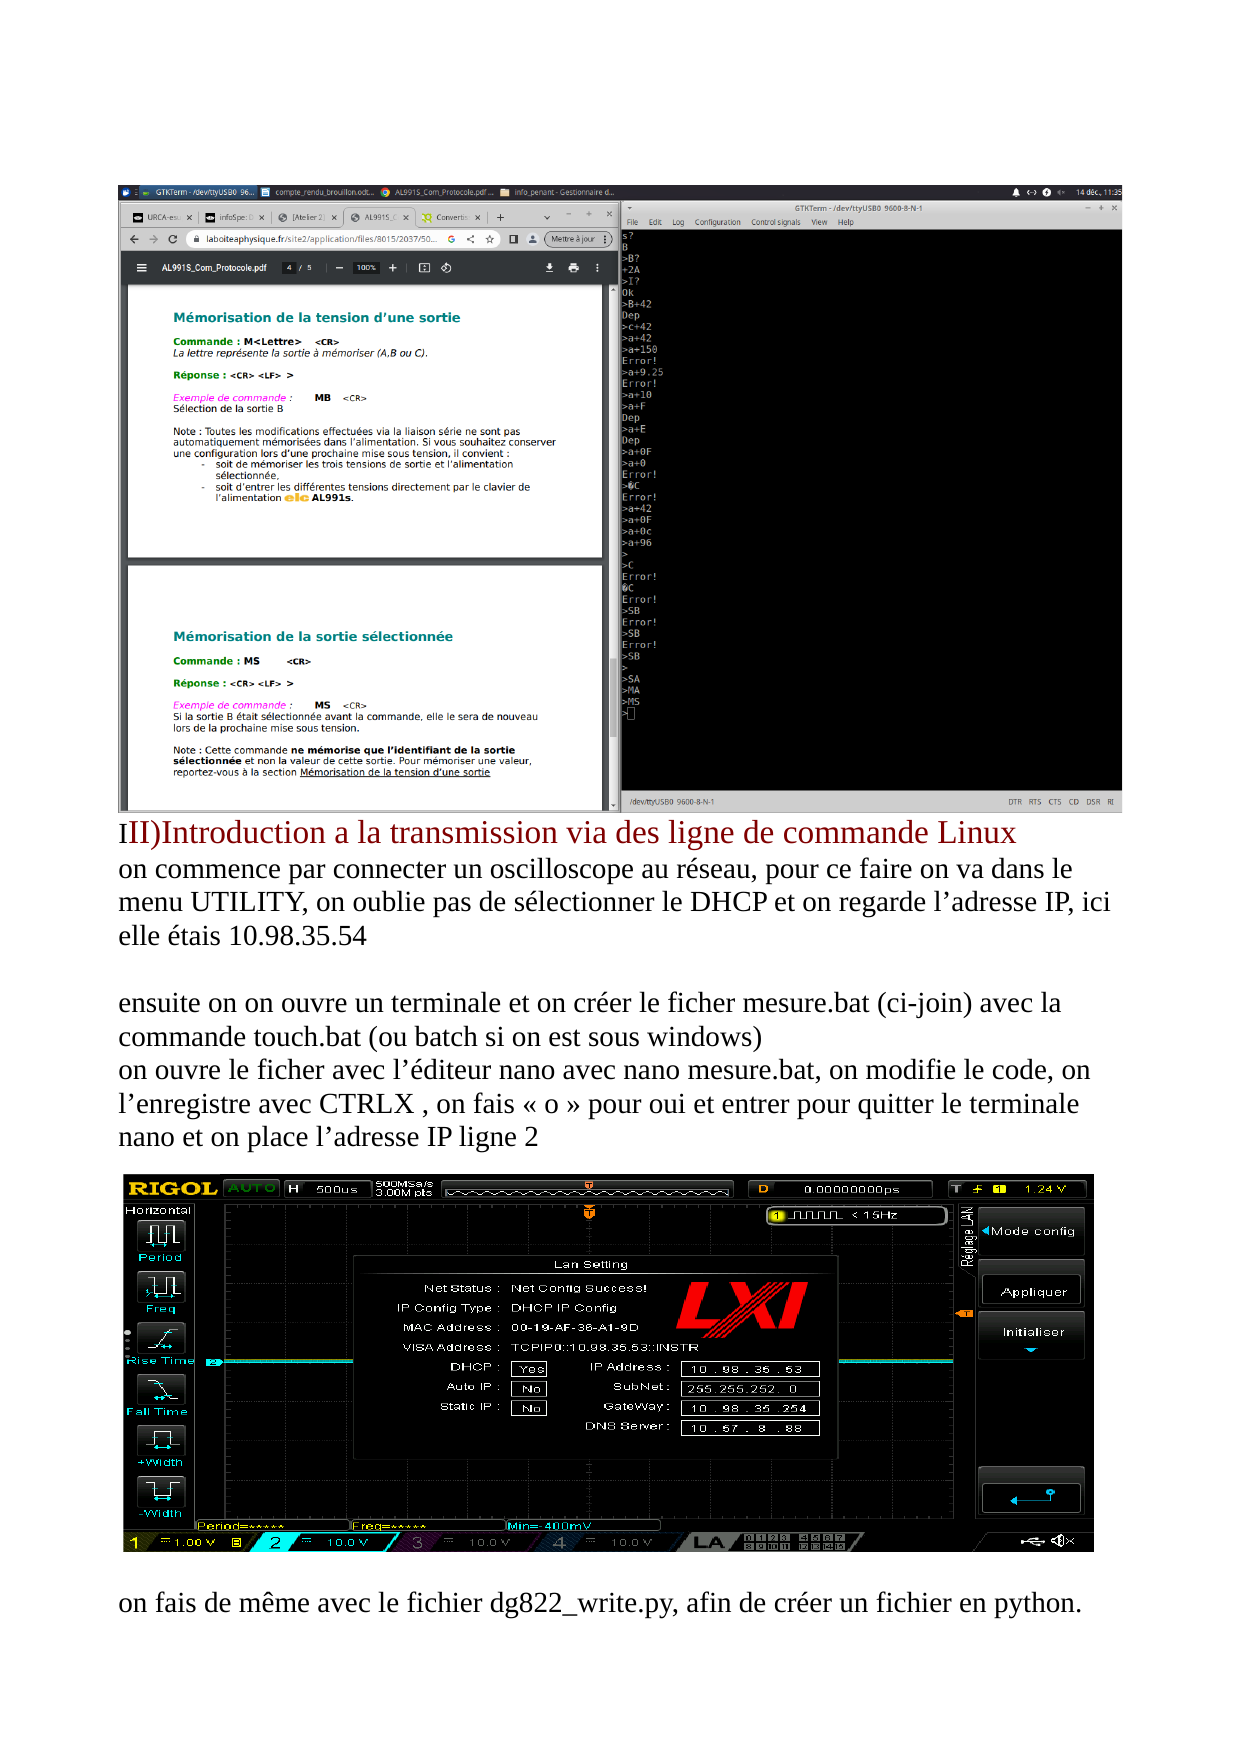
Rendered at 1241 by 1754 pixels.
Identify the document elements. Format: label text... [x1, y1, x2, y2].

text on commence par connecter un oscilloscope au réseau, pour ce faire on va dans le menu UTILITY, on oublie pas de sélectionner le DHCP et on regarde l’adresse IP, ici elle étais 10.98.35.54 [118, 851, 1122, 952]
text III)Introduction a la transmission via des ligne de commande Linux [118, 813, 1122, 851]
text on ouvre le ficher avec l’éditeur nano avec nano mesure.bat, on modifie le code, on l’enregistre avec CTRLX , on fais « o » pour oui et entrer pour quitter le terminale nano et on place l’adresse IP ligne 2 [118, 1052, 1122, 1153]
text on fais de même avec le fichier dg822_write.py, afin de créer un fichier en python. [118, 1585, 1122, 1619]
text ensuite on on ouvre un terminale et on créer le ficher mesure.bat (ci-join) avec la commande touch.bat (ou batch si on est sous windows) [118, 985, 1122, 1052]
picture [118, 185, 1123, 813]
picture [123, 1174, 1094, 1552]
